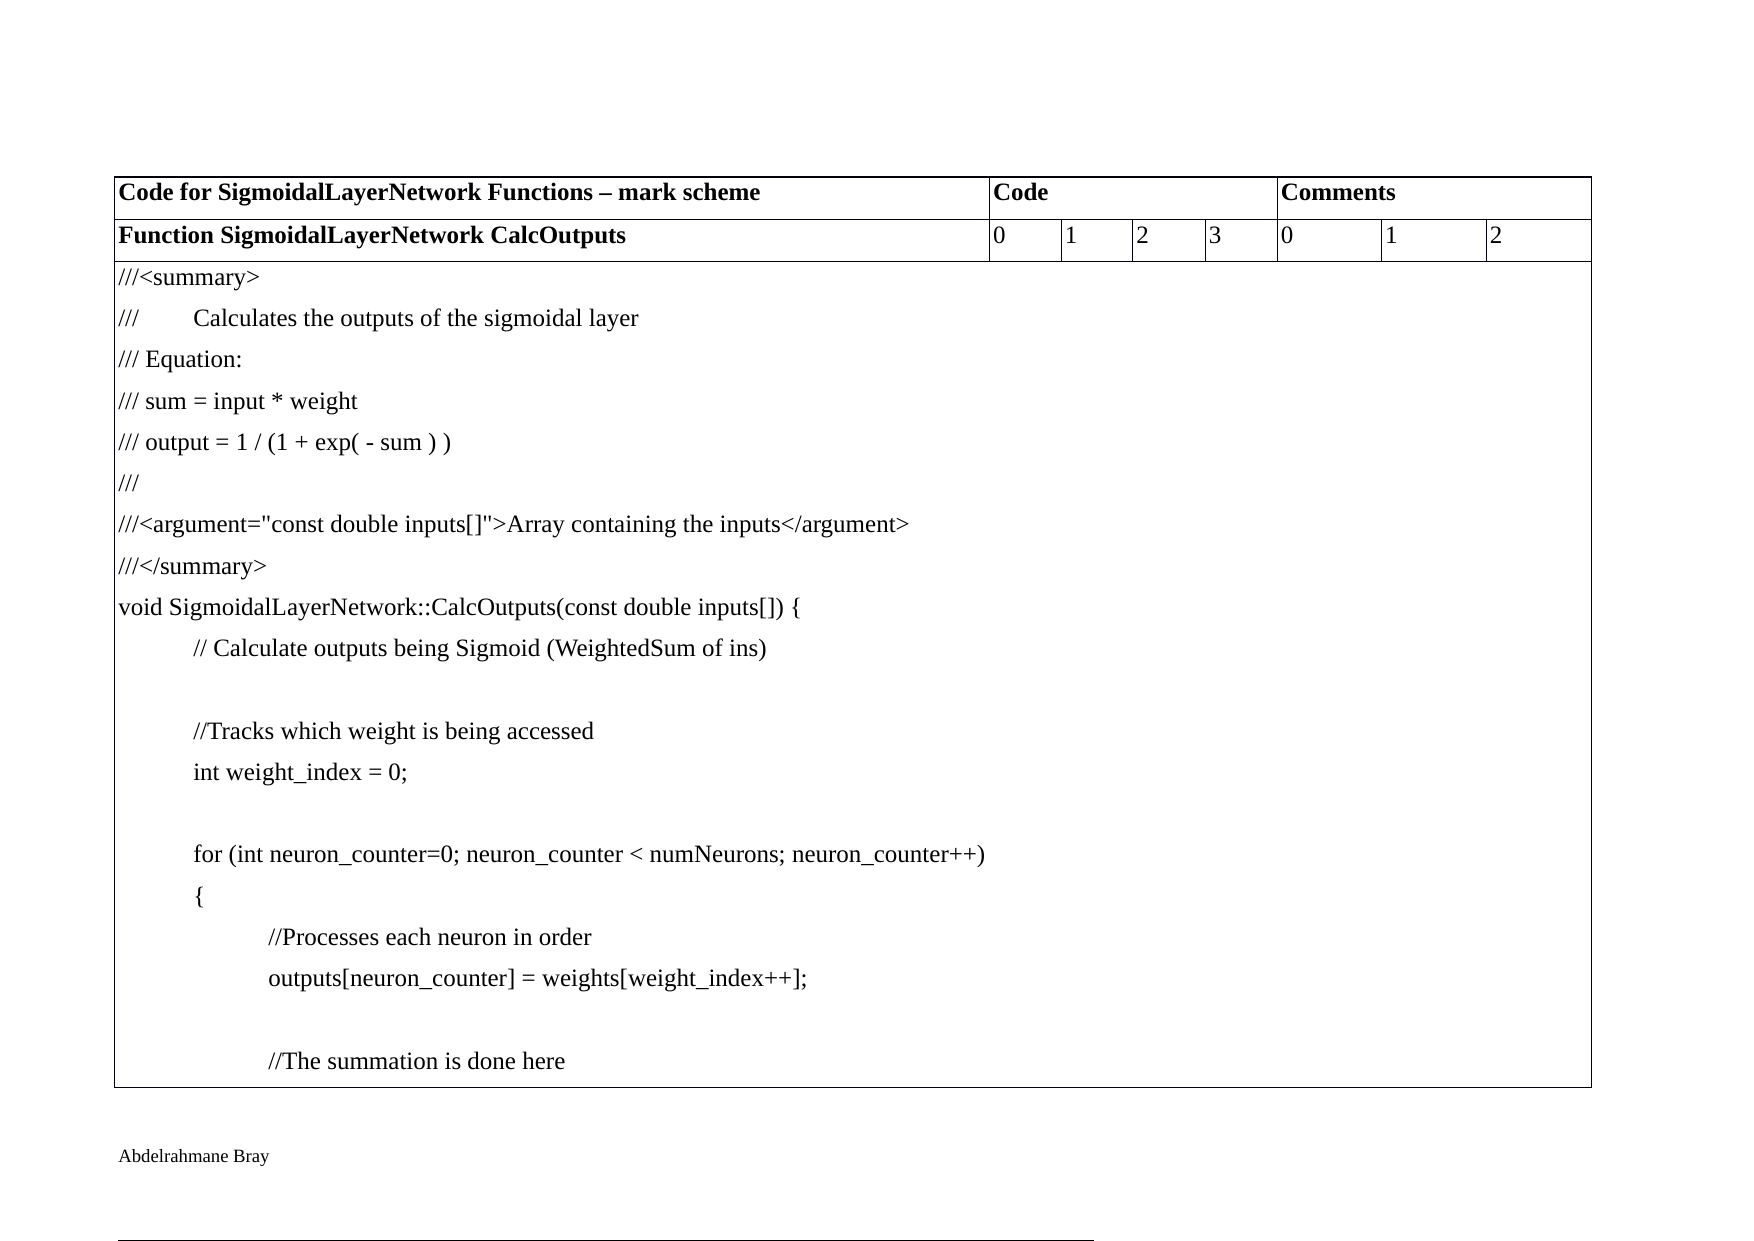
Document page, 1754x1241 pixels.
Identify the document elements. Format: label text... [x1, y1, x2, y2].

table_header Code [990, 178, 1277, 219]
table_cell 3 [1206, 220, 1277, 261]
table_cell 0 [1278, 220, 1381, 261]
table_cell 1 [1382, 220, 1486, 261]
table_cell ///<summary> /// Calculates the outputs of the sigmoidal layer /// Equation: /// sum = input * weight /// output = 1 / (1 + exp( - sum ) ) /// ///<argument="const double inputs[]">Array containing the inputs</argument> ///</summary> void SigmoidalLayerNetwork::CalcOutputs(const double inputs[]) { // Calculate outputs being Sigmoid (WeightedSum of ins) //Tracks which weight is being accessed int weight_index = 0; for (int neuron_counter=0; neuron_counter < numNeurons; neuron_counter++) { //Processes each neuron in order outputs[neuron_counter] = weights[weight_index++]; //The summation is done here [115, 262, 1591, 1087]
table_cell 2 [1487, 220, 1591, 261]
table_cell 0 [990, 220, 1061, 261]
table_cell 2 [1133, 220, 1205, 261]
table_header Comments [1278, 178, 1591, 219]
table_header Code for SigmoidalLayerNetwork Functions – mark scheme [115, 178, 989, 219]
table_cell 1 [1062, 220, 1132, 261]
table_cell Function SigmoidalLayerNetwork CalcOutputs [115, 220, 989, 261]
